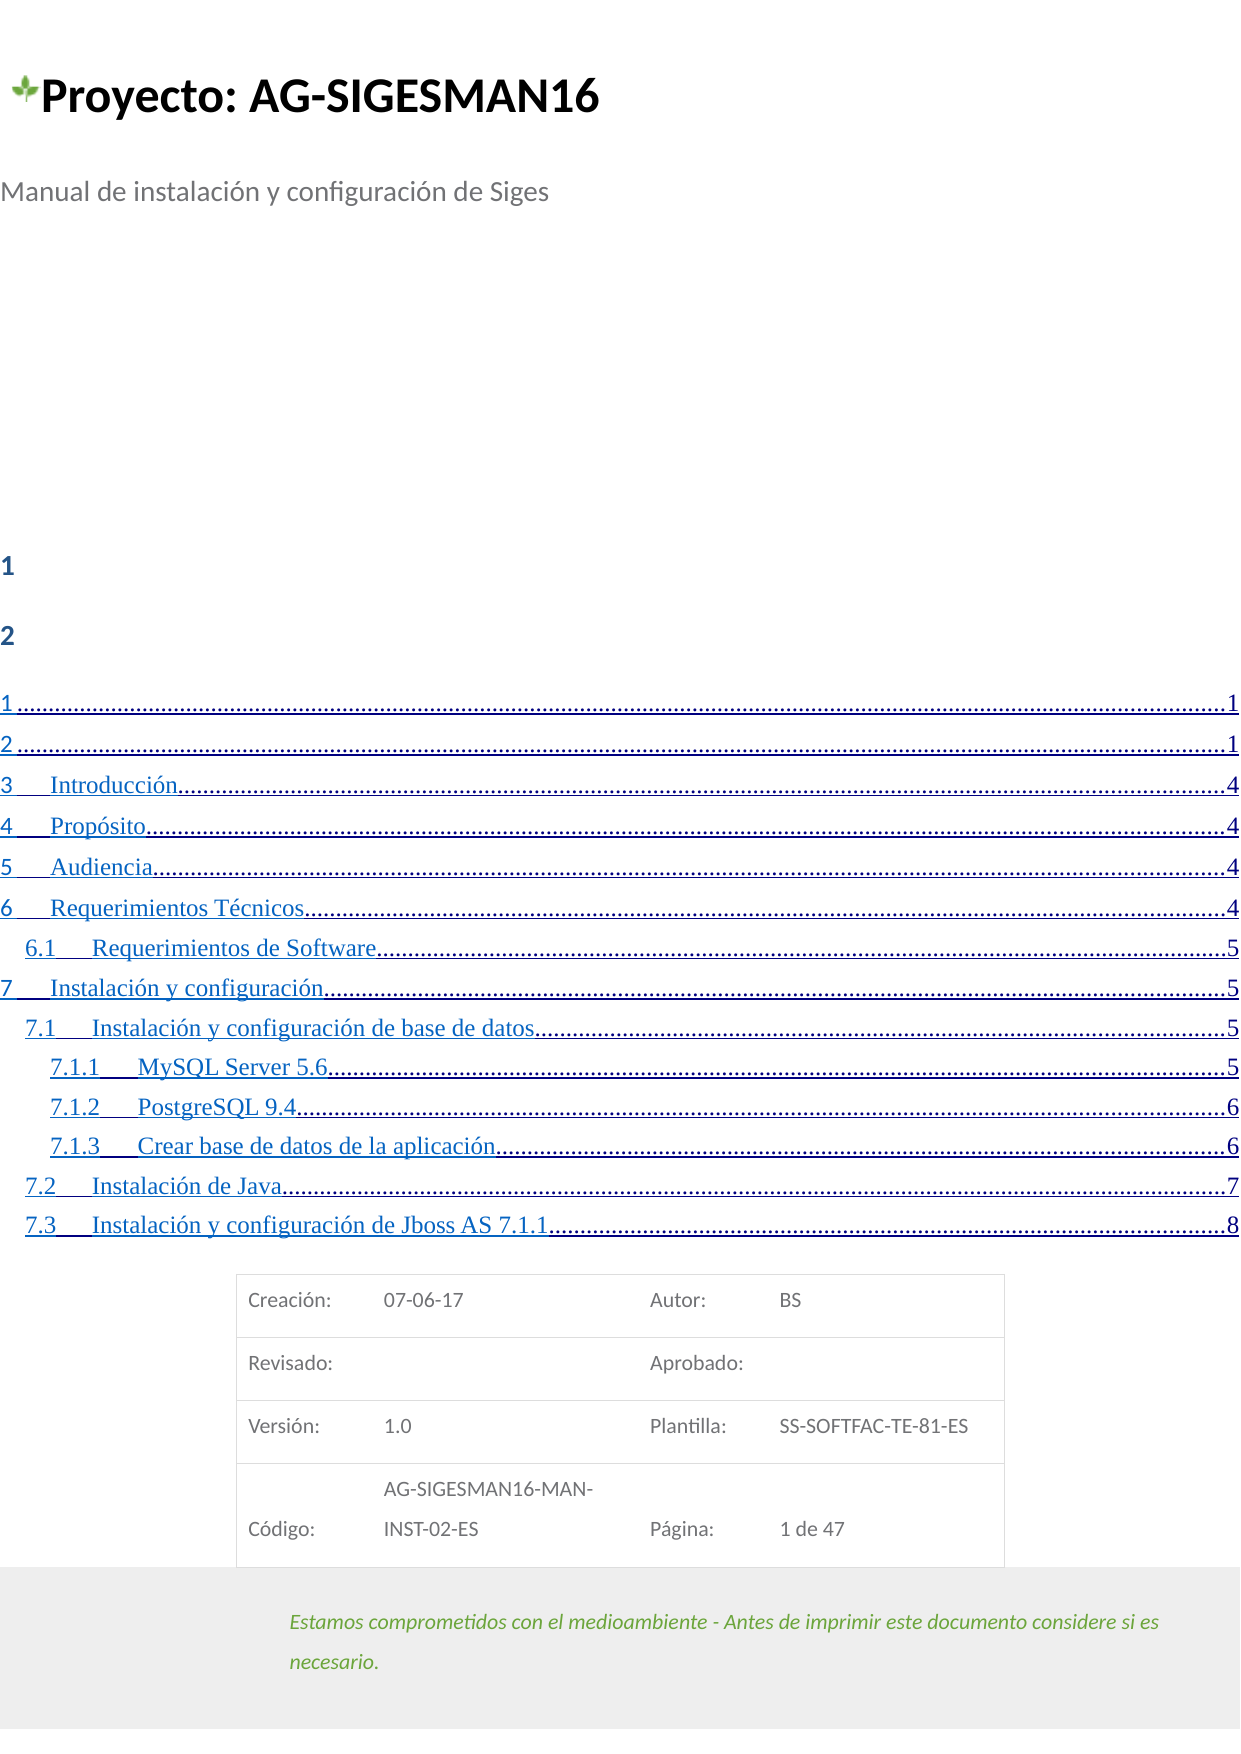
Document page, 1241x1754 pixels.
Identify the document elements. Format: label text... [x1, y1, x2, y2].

text 7.1.2 PostgreSQL 9.4 6 [50, 1092, 1240, 1121]
text 2 1 [0, 728, 1240, 758]
text 6 Requerimientos Técnicos 4 [0, 892, 1240, 922]
text 7.2 Instalación de Java 7 [25, 1171, 1240, 1200]
text 1 1 [0, 687, 1240, 717]
text 6.1 Requerimientos de Software 5 [25, 933, 1240, 962]
text Proyecto: AG-SIGESMAN16 [0, 75, 1028, 122]
text 5 Audiencia 4 [0, 851, 1240, 881]
text 7.1.3 Crear base de datos de la aplicación 6 [50, 1131, 1240, 1161]
text 3 Introducción 4 [0, 769, 1240, 799]
text 4 Propósito 4 [0, 810, 1240, 840]
text 7 Instalación y configuración 5 [0, 972, 1240, 1003]
text Manual de instalación y configuración de Siges [0, 163, 915, 211]
text 7.3 Instalación y configuración de Jboss AS 7.1.1 8 [25, 1210, 1240, 1239]
text 7.1 Instalación y configuración de base de datos 5 [25, 1013, 1240, 1042]
text 7.1.1 MySQL Server 5.6 5 [50, 1052, 1240, 1082]
